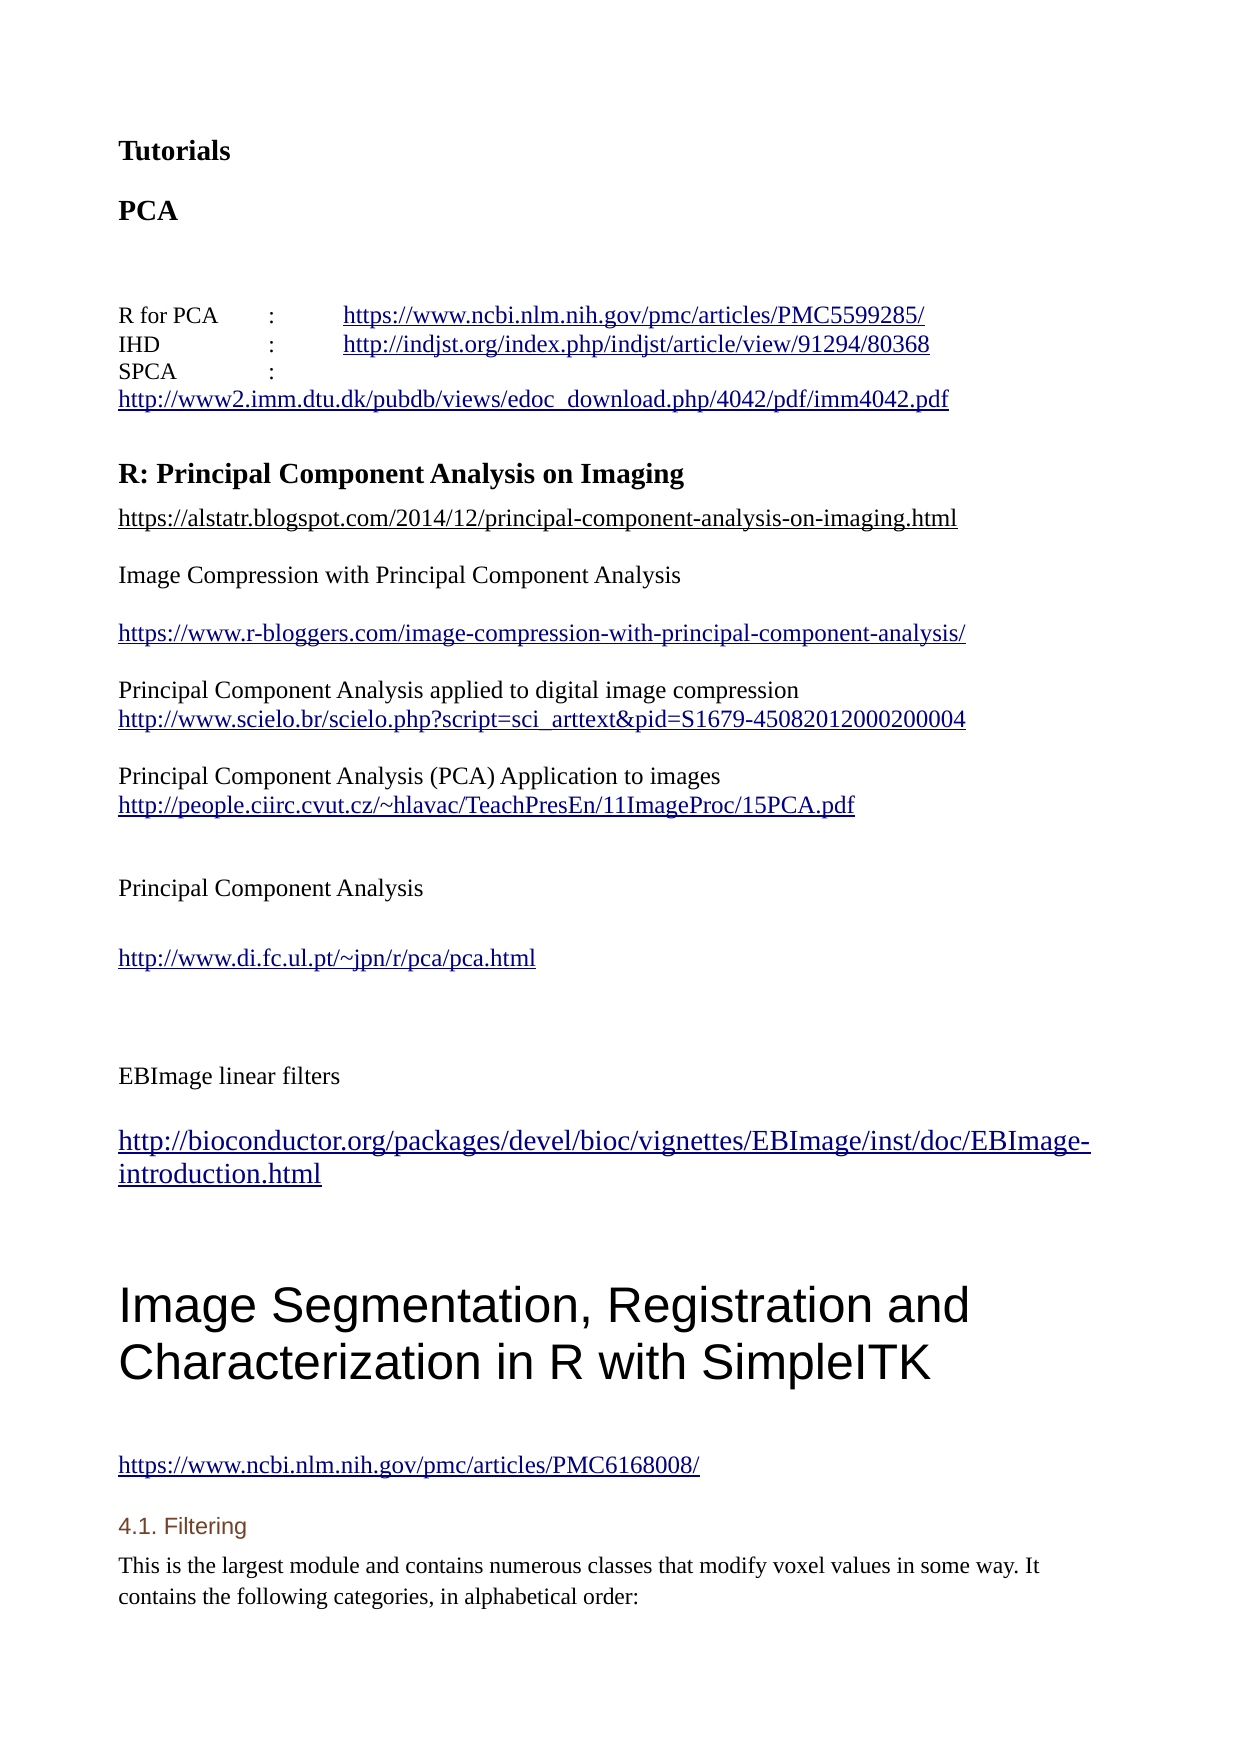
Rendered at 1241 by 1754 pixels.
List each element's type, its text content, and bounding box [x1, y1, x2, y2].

text Principal Component Analysis applied to digital image compression [118, 675, 1122, 704]
text This is the largest module and contains numerous classes that modify voxel values in some way. It contains the following categories, in alphabetical order: [118, 1552, 1122, 1610]
subtitle http://bioconductor.org/packages/devel/bioc/vignettes/EBImage/inst/doc/EBImage-introduction.html [118, 1123, 1122, 1190]
subtitle Tutorials [118, 133, 1122, 166]
text R for PCA : https://www.ncbi.nlm.nih.gov/pmc/articles/PMC5599285/ [118, 300, 1122, 329]
subtitle PCA [118, 193, 1122, 227]
text https://alstatr.blogspot.com/2014/12/principal-component-analysis-on-imaging.html [118, 503, 1122, 531]
subtitle R: Principal Component Analysis on Imaging [118, 457, 1122, 490]
subtitle 4.1. Filtering [118, 1512, 1122, 1539]
subtitle Image Segmentation, Registration and Characterization in R with SimpleITK [118, 1275, 1122, 1390]
text https://www.ncbi.nlm.nih.gov/pmc/articles/PMC6168008/ [118, 1450, 1122, 1479]
text http://www.di.fc.ul.pt/~jpn/r/pca/pca.html [118, 943, 1122, 971]
text http://people.ciirc.cvut.cz/~hlavac/TeachPresEn/11ImageProc/15PCA.pdf [118, 790, 1122, 819]
text http://www.scielo.br/scielo.php?script=sci_arttext&pid=S1679-45082012000200004 [118, 704, 1122, 733]
text EBImage linear filters [118, 1061, 1122, 1089]
text https://www.r-bloggers.com/image-compression-with-principal-component-analysis/ [118, 618, 1122, 646]
subtitle Image Compression with Principal Component Analysis [118, 560, 1122, 589]
text SPCA : http://www2.imm.dtu.dk/pubdb/views/edoc_download.php/4042/pdf/imm4042.pdf [118, 357, 1122, 413]
text Principal Component Analysis (PCA) Application to images [118, 761, 1122, 790]
text IHD : http://indjst.org/index.php/indjst/article/view/91294/80368 [118, 329, 1122, 357]
subtitle Principal Component Analysis [118, 873, 1122, 901]
